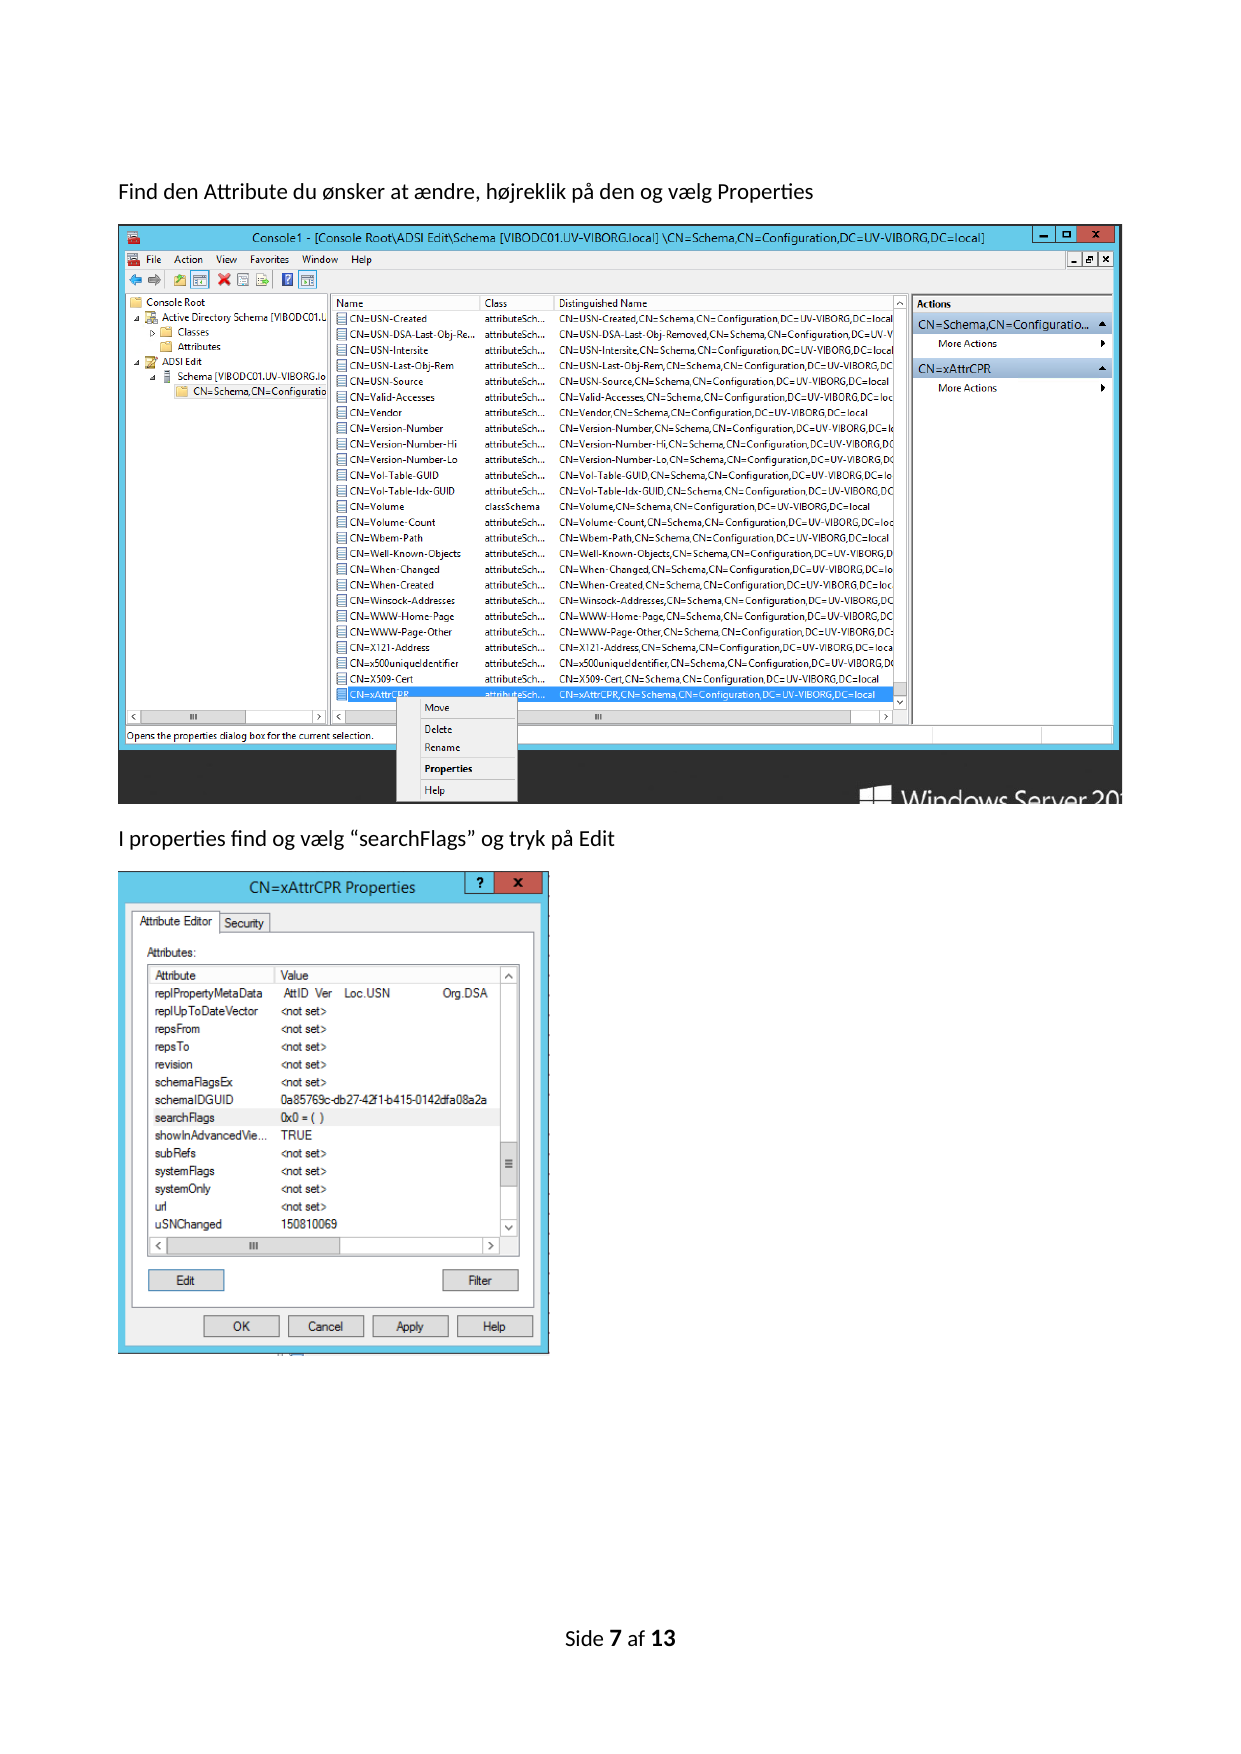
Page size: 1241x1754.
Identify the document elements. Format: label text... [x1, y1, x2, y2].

picture [118, 871, 550, 1356]
text I properties find og vælg “searchFlags” og tryk på Edit [118, 824, 1122, 852]
picture [118, 224, 1123, 804]
text Find den Attribute du ønsker at ændre, højreklik på den og vælg Properties [118, 177, 1122, 205]
